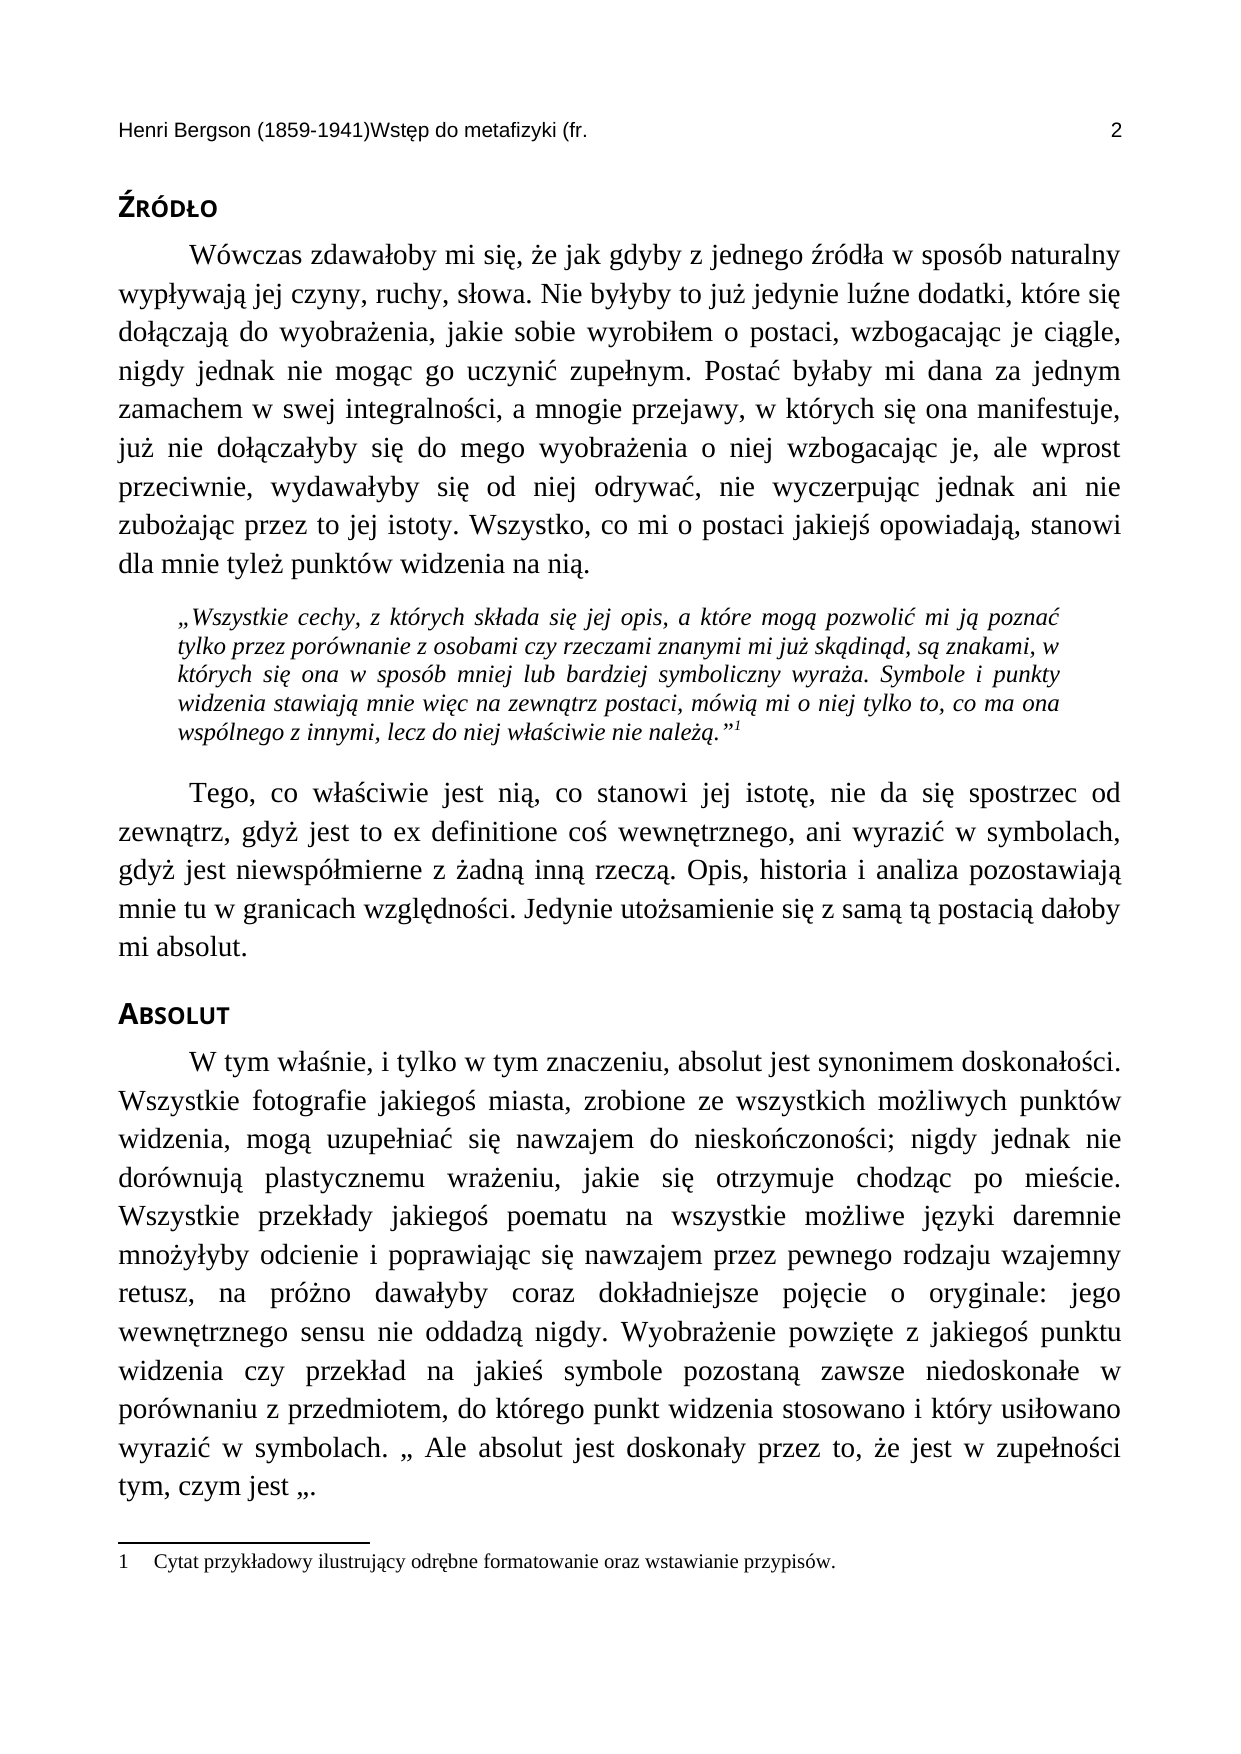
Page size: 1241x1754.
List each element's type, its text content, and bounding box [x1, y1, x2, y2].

text Cytat przykładowy ilustrujący odrębne formatowanie oraz wstawianie przypisów. [118, 1549, 1122, 1573]
text Wówczas zdawałoby mi się, że jak gdyby z jednego źródła w sposób naturalny wypływają jej czyny, ruchy, słowa. Nie byłyby to już jedynie luźne dodatki, które się dołączają do wyobrażenia, jakie sobie wyrobiłem o postaci, wzbogacając je ciągle, nigdy jednak nie mogąc go uczynić zupełnym. Postać byłaby mi dana za jednym zamachem w swej integralności, a mnogie przejawy, w których się ona manifestuje, już nie dołączałyby się do mego wyobrażenia o niej wzbogacając je, ale wprost przeciwnie, wydawałyby się od niej odrywać, nie wyczerpując jednak ani nie zubożając przez to jej istoty. Wszystko, co mi o postaci jakiejś opowiadają, stanowi dla mnie tyleż punktów widzenia na nią. [118, 237, 1122, 579]
text Tego, co właściwie jest nią, co stanowi jej istotę, nie da się spostrzec od zewnątrz, gdyż jest to ex definitione coś wewnętrznego, ani wyrazić w symbolach, gdyż jest niewspółmierne z żadną inną rzeczą. Opis, historia i analiza pozostawiają mnie tu w granicach względności. Jedynie utożsamienie się z samą tą postacią dałoby mi absolut. [118, 775, 1122, 963]
text W tym właśnie, i tylko w tym znaczeniu, absolut jest synonimem doskonałości. Wszystkie fotografie jakiegoś miasta, zrobione ze wszystkich możliwych punktów widzenia, mogą uzupełniać się nawzajem do nieskończoności; nigdy jednak nie dorównują plastycznemu wrażeniu, jakie się otrzymuje chodząc po mieście. Wszystkie przekłady jakiegoś poematu na wszystkie możliwe języki daremnie mnożyłyby odcienie i poprawiając się nawzajem przez pewnego rodzaju wzajemny retusz, na próżno dawałyby coraz dokładniejsze pojęcie o oryginale: jego wewnętrznego sensu nie oddadzą nigdy. Wyobrażenie powzięte z jakiegoś punktu widzenia czy przekład na jakieś symbole pozostaną zawsze niedoskonałe w porównaniu z przedmiotem, do którego punkt widzenia stosowano i który usiłowano wyrazić w symbolach. „ Ale absolut jest doskonały przez to, że jest w zupełności tym, czym jest „. [118, 1044, 1122, 1502]
subtitle Absolut [118, 993, 1122, 1033]
subtitle Źródło [118, 186, 1122, 226]
text „Wszystkie cechy, z których składa się jej opis, a które mogą pozwolić mi ją poznać tylko przez porównanie z osobami czy rzeczami znanymi mi już skądinąd, są znakami, w których się ona w sposób mniej lub bardziej symboliczny wyraża. Symbole i punkty widzenia stawiają mnie więc na zewnątrz postaci, mówią mi o niej tylko to, co ma ona wspólnego z innymi, lecz do niej właściwie nie należą.” [177, 602, 1063, 746]
